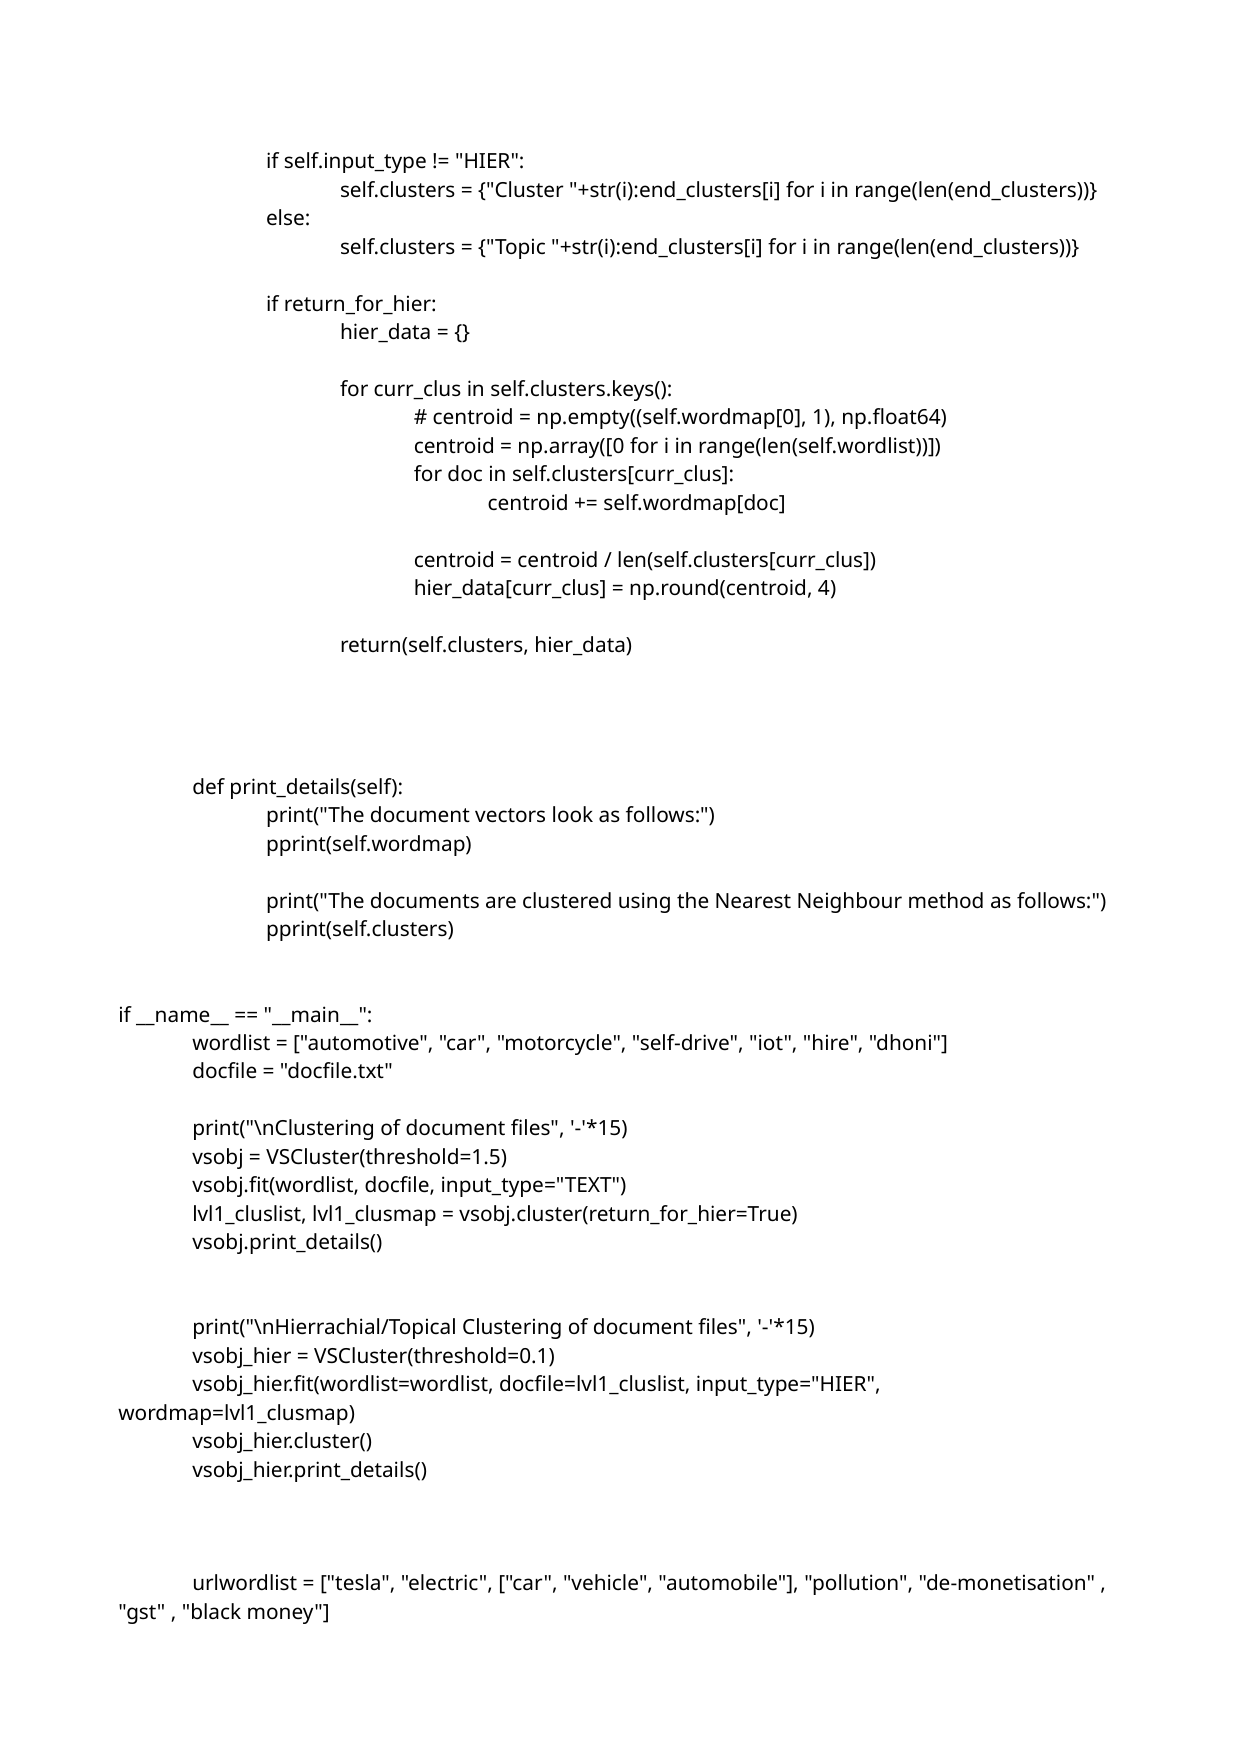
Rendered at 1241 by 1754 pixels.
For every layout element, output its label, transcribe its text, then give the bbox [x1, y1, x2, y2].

text lvl1_cluslist, lvl1_clusmap = vsobj.cluster(return_for_hier=True) [118, 1199, 1122, 1227]
text vsobj_hier = VSCluster(threshold=0.1) [118, 1341, 1122, 1369]
text vsobj.fit(wordlist, docfile, input_type="TEXT") [118, 1170, 1122, 1199]
text vsobj_hier.fit(wordlist=wordlist, docfile=lvl1_cluslist, input_type="HIER", wordmap=lvl1_clusmap) [118, 1369, 1122, 1426]
text vsobj_hier.print_details() [118, 1455, 1122, 1483]
text return(self.clusters, hier_data) [118, 630, 1122, 658]
text hier_data = {} [118, 317, 1122, 346]
text vsobj = VSCluster(threshold=1.5) [118, 1142, 1122, 1170]
text def print_details(self): [118, 772, 1122, 801]
text centroid = np.array([0 for i in range(len(self.wordlist))]) [118, 431, 1122, 459]
text hier_data[curr_clus] = np.round(centroid, 4) [118, 573, 1122, 602]
text centroid = centroid / len(self.clusters[curr_clus]) [118, 545, 1122, 573]
text for curr_clus in self.clusters.keys(): [118, 374, 1122, 402]
text if __name__ == "__main__": [118, 1000, 1122, 1028]
text docfile = "docfile.txt" [118, 1057, 1122, 1085]
text vsobj_hier.cluster() [118, 1426, 1122, 1455]
text if return_for_hier: [118, 289, 1122, 317]
text print("\nHierrachial/Topical Clustering of document files", '-'*15) [118, 1312, 1122, 1341]
text # centroid = np.empty((self.wordmap[0], 1), np.float64) [118, 402, 1122, 431]
text centroid += self.wordmap[doc] [118, 488, 1122, 516]
text wordlist = ["automotive", "car", "motorcycle", "self-drive", "iot", "hire", "dhoni"] [118, 1028, 1122, 1057]
text for doc in self.clusters[curr_clus]: [118, 459, 1122, 488]
text vsobj.print_details() [118, 1227, 1122, 1256]
text urlwordlist = ["tesla", "electric", ["car", "vehicle", "automobile"], "pollution", "de-monetisation" , "gst" , "black money"] [118, 1568, 1122, 1625]
text print("The document vectors look as follows:") [118, 801, 1122, 829]
text pprint(self.wordmap) [118, 829, 1122, 857]
text else: [118, 203, 1122, 232]
text self.clusters = {"Cluster "+str(i):end_clusters[i] for i in range(len(end_clusters))} [118, 175, 1122, 203]
text pprint(self.clusters) [118, 914, 1122, 943]
text if self.input_type != "HIER": [118, 147, 1122, 175]
text print("The documents are clustered using the Nearest Neighbour method as follows:") [118, 886, 1122, 914]
text self.clusters = {"Topic "+str(i):end_clusters[i] for i in range(len(end_clusters))} [118, 232, 1122, 260]
text print("\nClustering of document files", '-'*15) [118, 1113, 1122, 1142]
